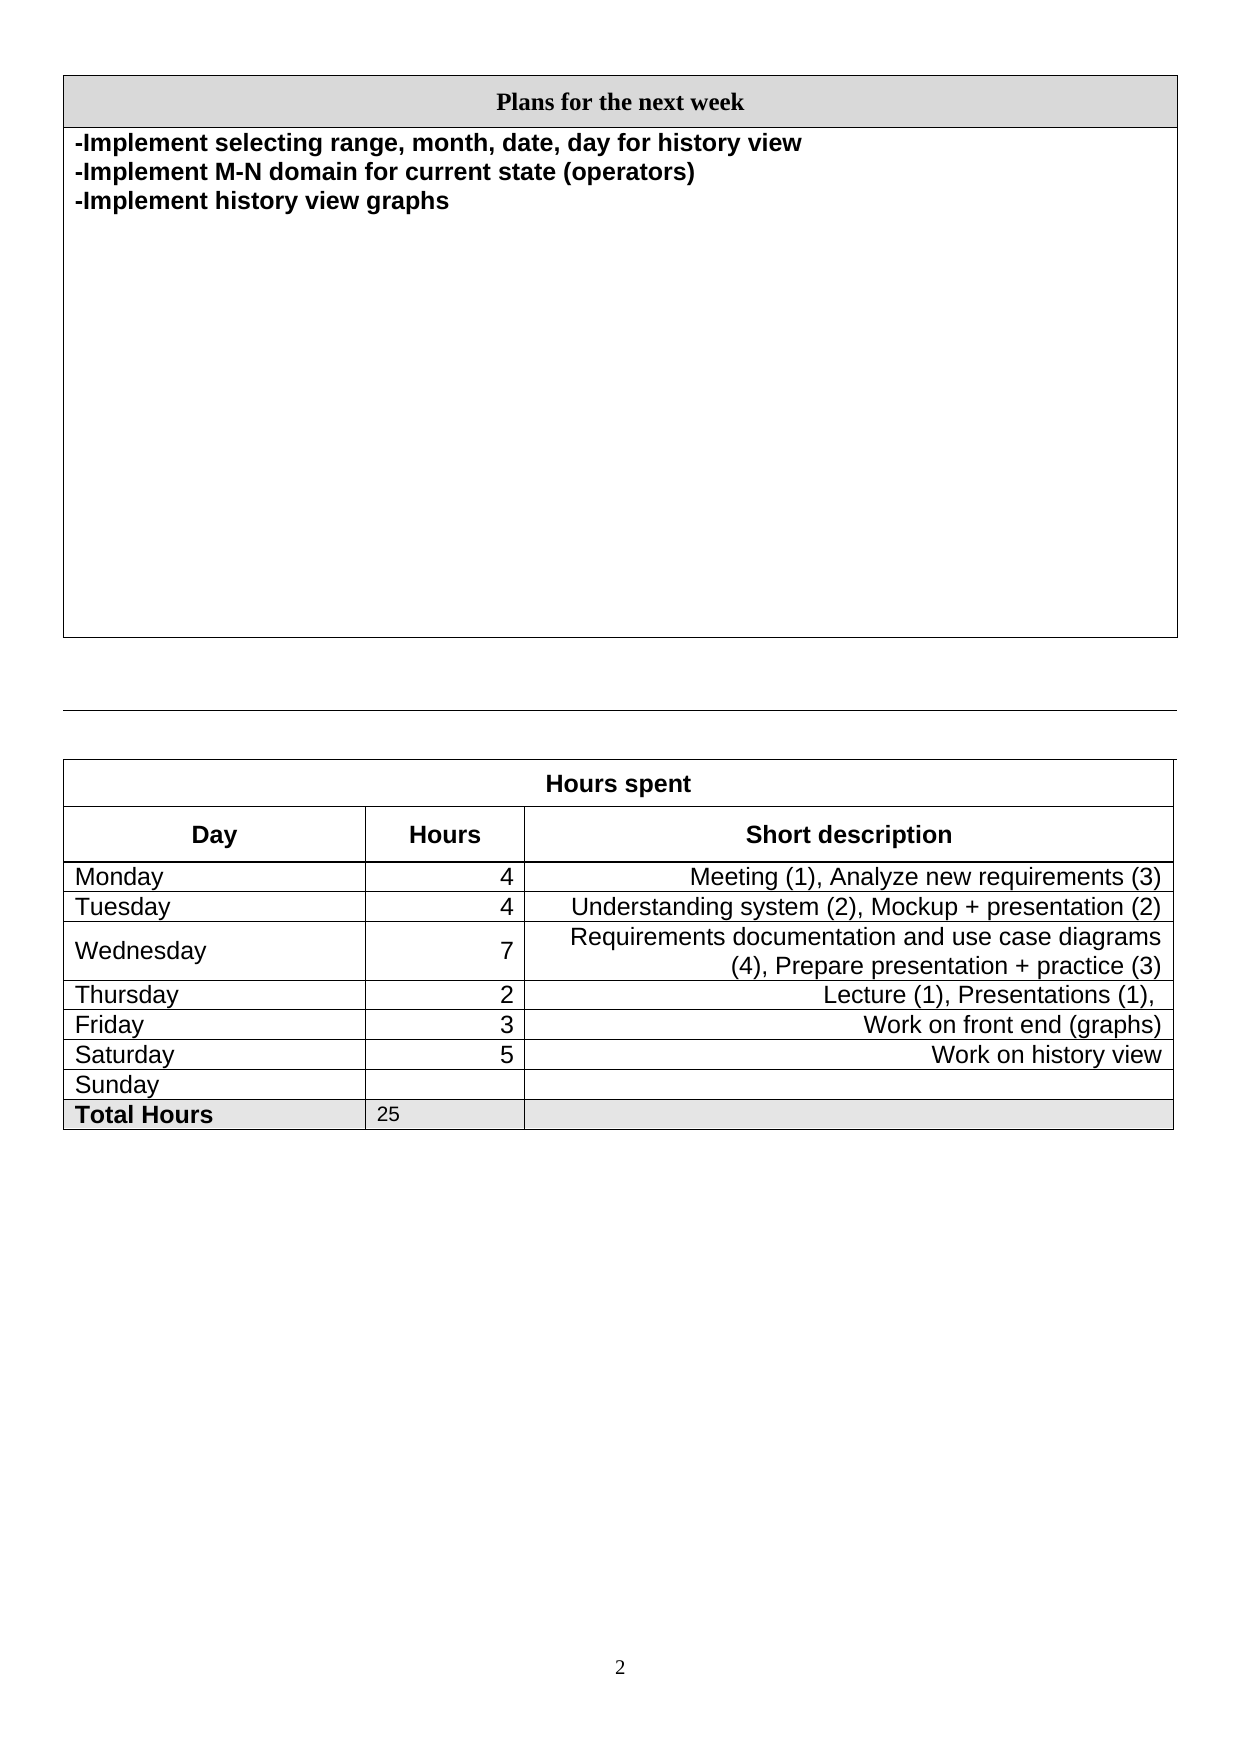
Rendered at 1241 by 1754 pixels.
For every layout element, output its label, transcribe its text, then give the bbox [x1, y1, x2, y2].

table_cell Requirements documentation and use case diagrams (4), Prepare presentation + practice (3) [525, 922, 1173, 979]
table_cell Meeting (1), Analyze new requirements (3) [525, 863, 1173, 891]
table_cell Work on history view [525, 1040, 1173, 1069]
table_cell Day [64, 807, 365, 861]
table_cell Short description [525, 807, 1173, 861]
table_cell 5 [366, 1040, 524, 1069]
table_cell [366, 1070, 524, 1099]
table_cell [525, 1070, 1173, 1099]
table_cell [525, 1100, 1173, 1128]
table_cell Hours spent [64, 760, 1173, 806]
table_cell Tuesday [64, 892, 365, 921]
table_cell Work on front end (graphs) [525, 1010, 1173, 1039]
table_cell Hours [366, 807, 524, 861]
table_cell 2 [366, 981, 524, 1009]
table_cell Monday [64, 863, 365, 891]
table_cell Understanding system (2), Mockup + presentation (2) [525, 892, 1173, 921]
table_cell Sunday [64, 1070, 365, 1099]
table_cell -Implement selecting range, month, date, day for history view -Implement M-N domain for current state (operators) -Implement history view graphs [64, 128, 1177, 637]
table_cell Lecture (1), Presentations (1), [525, 981, 1173, 1009]
table_cell 4 [366, 863, 524, 891]
table_cell 4 [366, 892, 524, 921]
table_header [63, 711, 1177, 759]
table_cell 7 [366, 922, 524, 979]
table_cell Saturday [64, 1040, 365, 1069]
table_cell Thursday [64, 981, 365, 1009]
table_cell 25 [366, 1100, 524, 1128]
table_header Plans for the next week [64, 76, 1177, 127]
table_cell 3 [366, 1010, 524, 1039]
table_cell Friday [64, 1010, 365, 1039]
table_cell Wednesday [64, 922, 365, 979]
table_cell Total Hours [64, 1100, 365, 1128]
